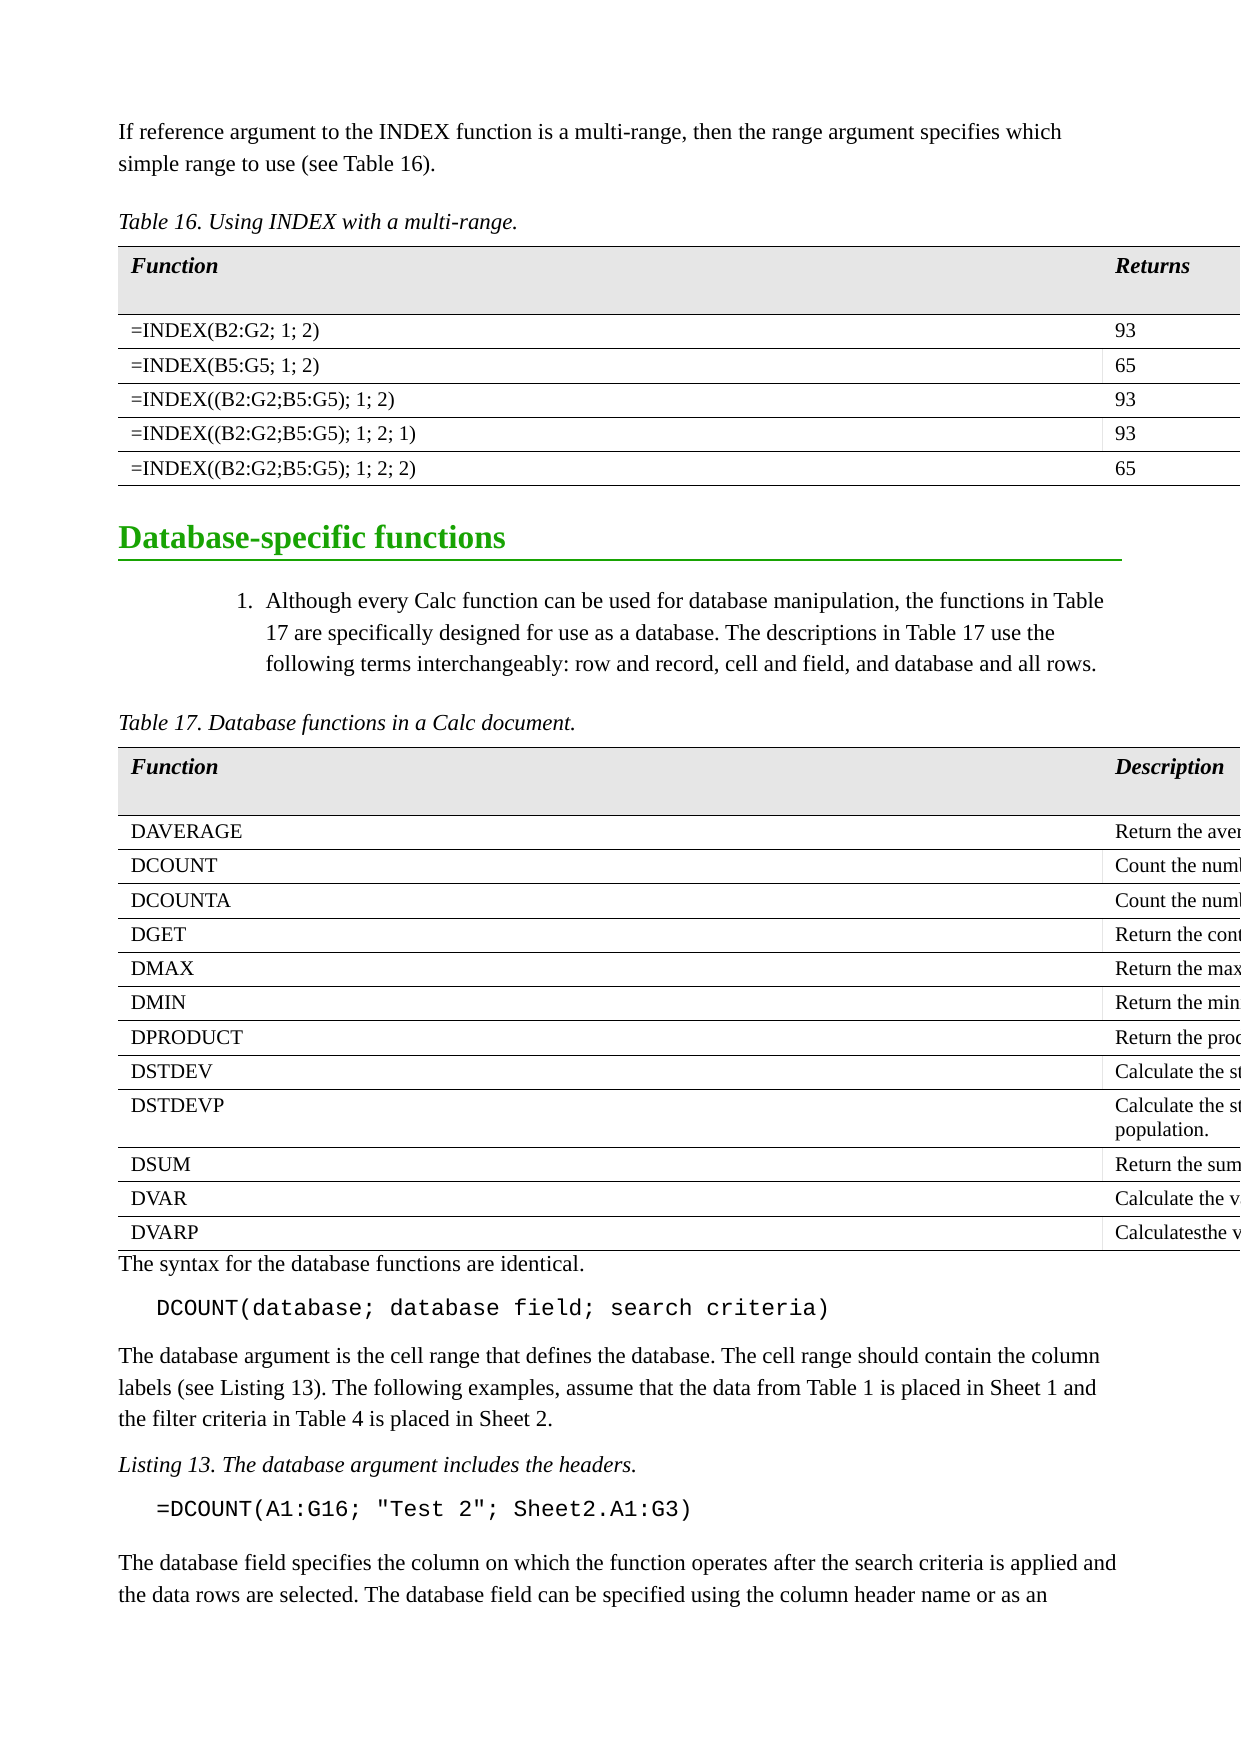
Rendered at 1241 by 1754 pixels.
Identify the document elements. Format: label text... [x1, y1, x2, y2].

text The database field specifies the column on which the function operates after the search criteria is applied and the data rows are selected. The database field can be specified using the column header name or as an [118, 1549, 1122, 1607]
table_cell 65 [1103, 452, 1240, 485]
table_cell Count the number of records containing numeric data that match the search criteria. [1103, 850, 1240, 883]
table_cell DSTDEVP [118, 1090, 1102, 1147]
table_cell Calculate the standard deviation using the fields that match the search criteria. The fields are treated as the entire population. [1103, 1090, 1240, 1147]
table_cell DPRODUCT [118, 1021, 1102, 1054]
table_cell 93 [1103, 384, 1240, 417]
table_cell Return the contents of a field that matches the search criteria. [1103, 919, 1240, 952]
table_header Function [118, 247, 1102, 314]
text Database-specific functions [118, 517, 1122, 559]
text The syntax for the database functions are identical. [118, 1251, 1122, 1276]
text If reference argument to the INDEX function is a multi-range, then the range argument specifies which simple range to use (see Table 16). [118, 118, 1122, 176]
table_cell Count the number of records containing text data that match the search criteria. [1103, 884, 1240, 917]
text DCOUNT(database; database field; search criteria) [156, 1296, 1092, 1322]
table_cell DCOUNT [118, 850, 1102, 883]
table_cell 65 [1103, 349, 1240, 383]
table_cell 93 [1103, 418, 1240, 451]
table_cell =INDEX(B2:G2; 1; 2) [118, 315, 1102, 348]
text Listing 13. The database argument includes the headers. [118, 1451, 1122, 1478]
table_cell DVARP [118, 1217, 1102, 1250]
table_header Returns [1103, 247, 1240, 314]
table_cell Return the minimum content of a field that matches the search criteria. [1103, 987, 1240, 1020]
table_cell Calculate the variance using the fields that match the search criteria. The fields are treated as a sample. [1103, 1182, 1240, 1216]
text The database argument is the cell range that defines the database. The cell range should contain the column labels (see Listing 13). The following examples, assume that the data from Table 1 is placed in Sheet 1 and the filter criteria in Table 4 is placed in Sheet 2. [118, 1342, 1122, 1432]
table_cell DMIN [118, 987, 1102, 1020]
table_cell =INDEX((B2:G2;B5:G5); 1; 2; 1) [118, 418, 1102, 451]
text Table 16. Using INDEX with a multi-range. [118, 208, 1122, 234]
table_cell Return the average of all fields that matches the search criteria. [1103, 816, 1240, 849]
table_cell Return the maximum content of a field that matches the search criteria. [1103, 953, 1240, 986]
table_cell DGET [118, 919, 1102, 952]
table_cell 93 [1103, 315, 1240, 348]
table_cell DMAX [118, 953, 1102, 986]
text =DCOUNT(A1:G16; "Test 2"; Sheet2.A1:G3) [156, 1497, 1092, 1523]
list Although every Calc function can be used for database manipulation, the functions in Table 17 are specifically designed for use as a database. The descriptions in Table 17 use the following terms interchangeably: row and record, cell and field, and database and all rows. [236, 587, 1122, 677]
table_cell Calculate the standard deviation using the fields that match the search criteria. The fields are treated as a sample. [1103, 1056, 1240, 1089]
table_cell =INDEX((B2:G2;B5:G5); 1; 2) [118, 384, 1102, 417]
table_header Description [1103, 748, 1240, 815]
table_cell DCOUNTA [118, 884, 1102, 917]
table_cell =INDEX(B5:G5; 1; 2) [118, 349, 1102, 383]
table_header Function [118, 748, 1102, 815]
text Table 17. Database functions in a Calc document. [118, 709, 1122, 735]
table_cell DSUM [118, 1148, 1102, 1181]
table_cell Calculatesthe variance using the fields that match the search criteria. The fields are treated as the entire population. [1103, 1217, 1240, 1250]
table_cell Return the product of the fields that matches the search criteria. [1103, 1021, 1240, 1054]
table_cell =INDEX((B2:G2;B5:G5); 1; 2; 2) [118, 452, 1102, 485]
table_cell DVAR [118, 1182, 1102, 1216]
table_cell DSTDEV [118, 1056, 1102, 1089]
table_cell Return the sum of all fields that matches the search criteria. [1103, 1148, 1240, 1181]
table_cell DAVERAGE [118, 816, 1102, 849]
